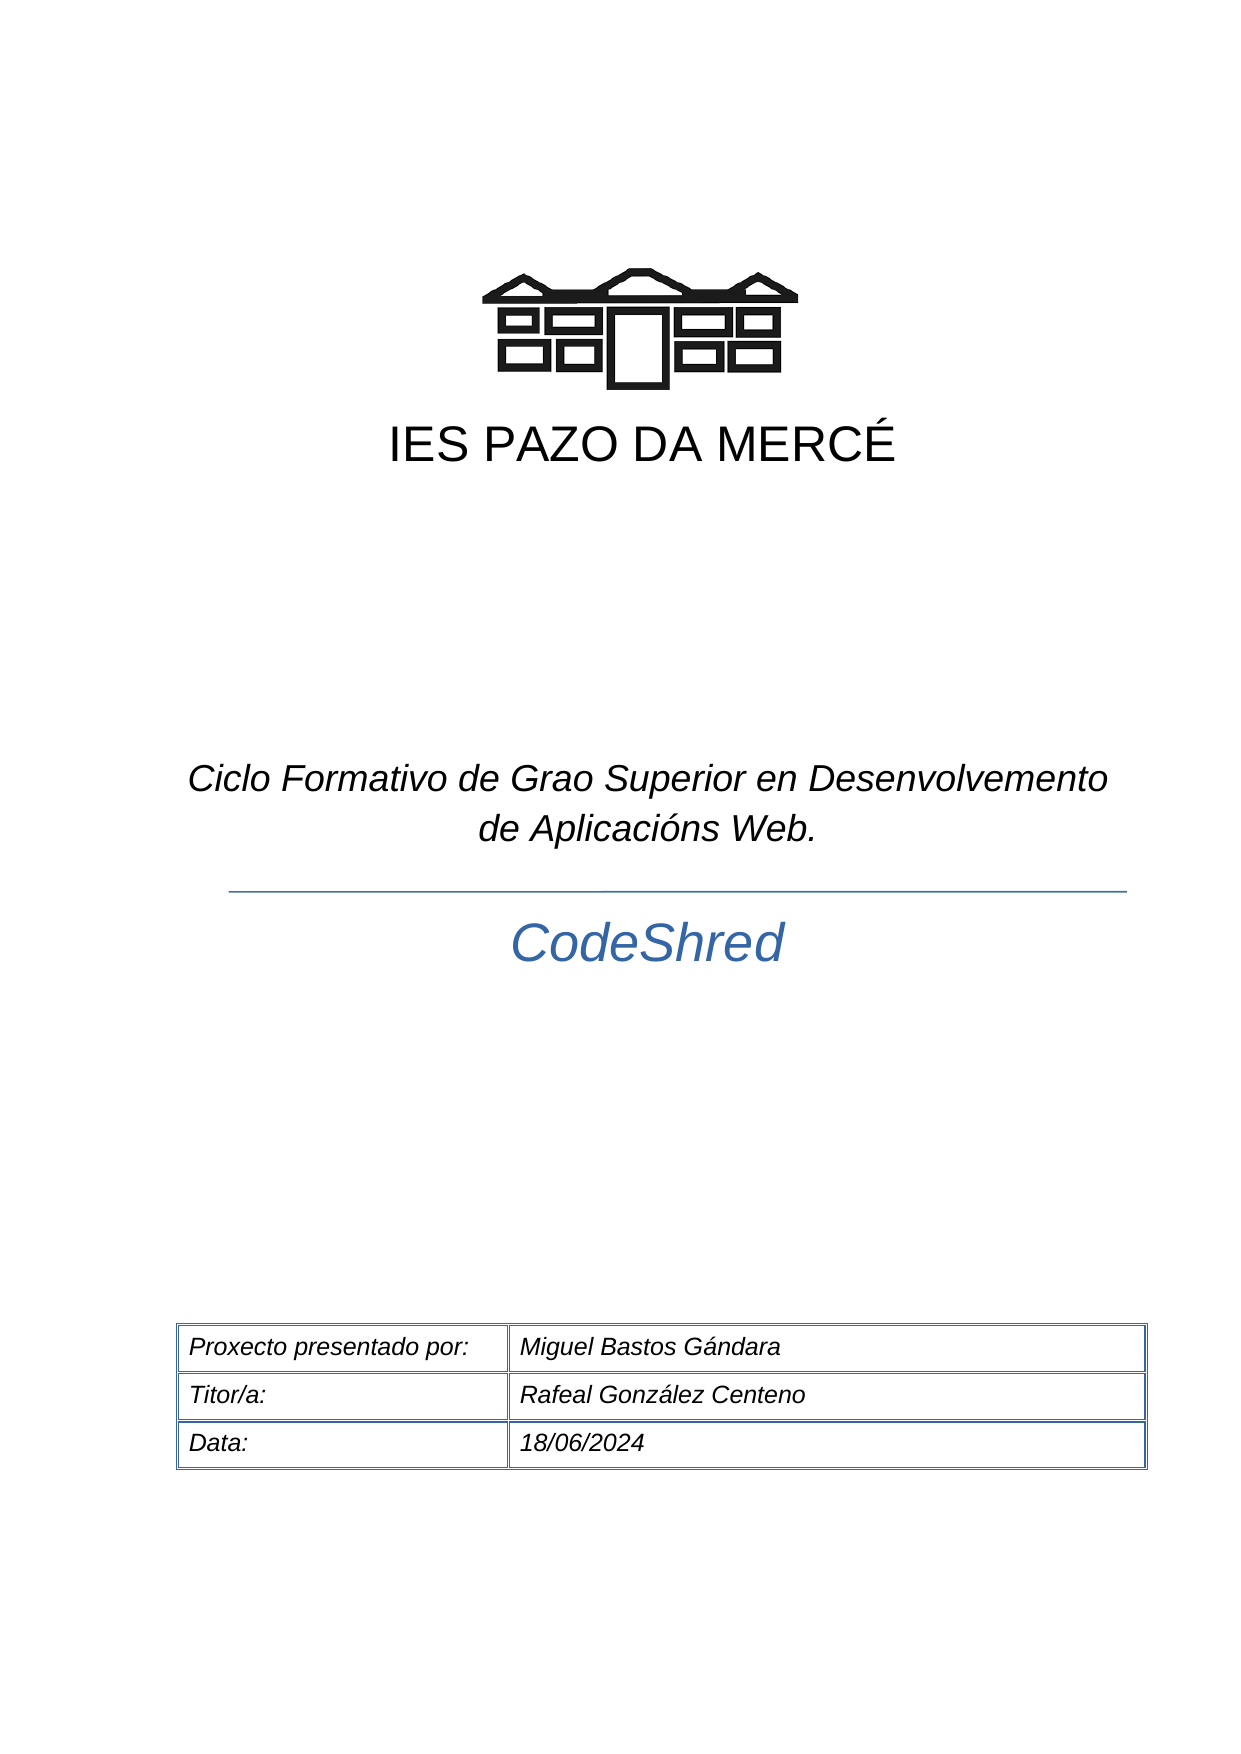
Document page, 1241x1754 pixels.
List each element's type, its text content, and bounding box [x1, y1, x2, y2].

table_header Proxecto presentado por: [179, 1326, 507, 1371]
table_cell Data: [179, 1423, 507, 1467]
table_header Miguel Bastos Gándara [510, 1326, 1144, 1371]
picture [482, 268, 799, 390]
table_cell Titor/a: [179, 1374, 507, 1419]
table_cell 18/06/2024 [510, 1423, 1144, 1467]
text Ciclo Formativo de Grao Superior en Desenvolvemento de Aplicacións Web. [177, 756, 1122, 849]
table_cell Rafeal González Centeno [510, 1374, 1144, 1419]
text IES PAZO DA MERCÉ [177, 414, 1122, 472]
text CodeShred [177, 911, 1122, 973]
